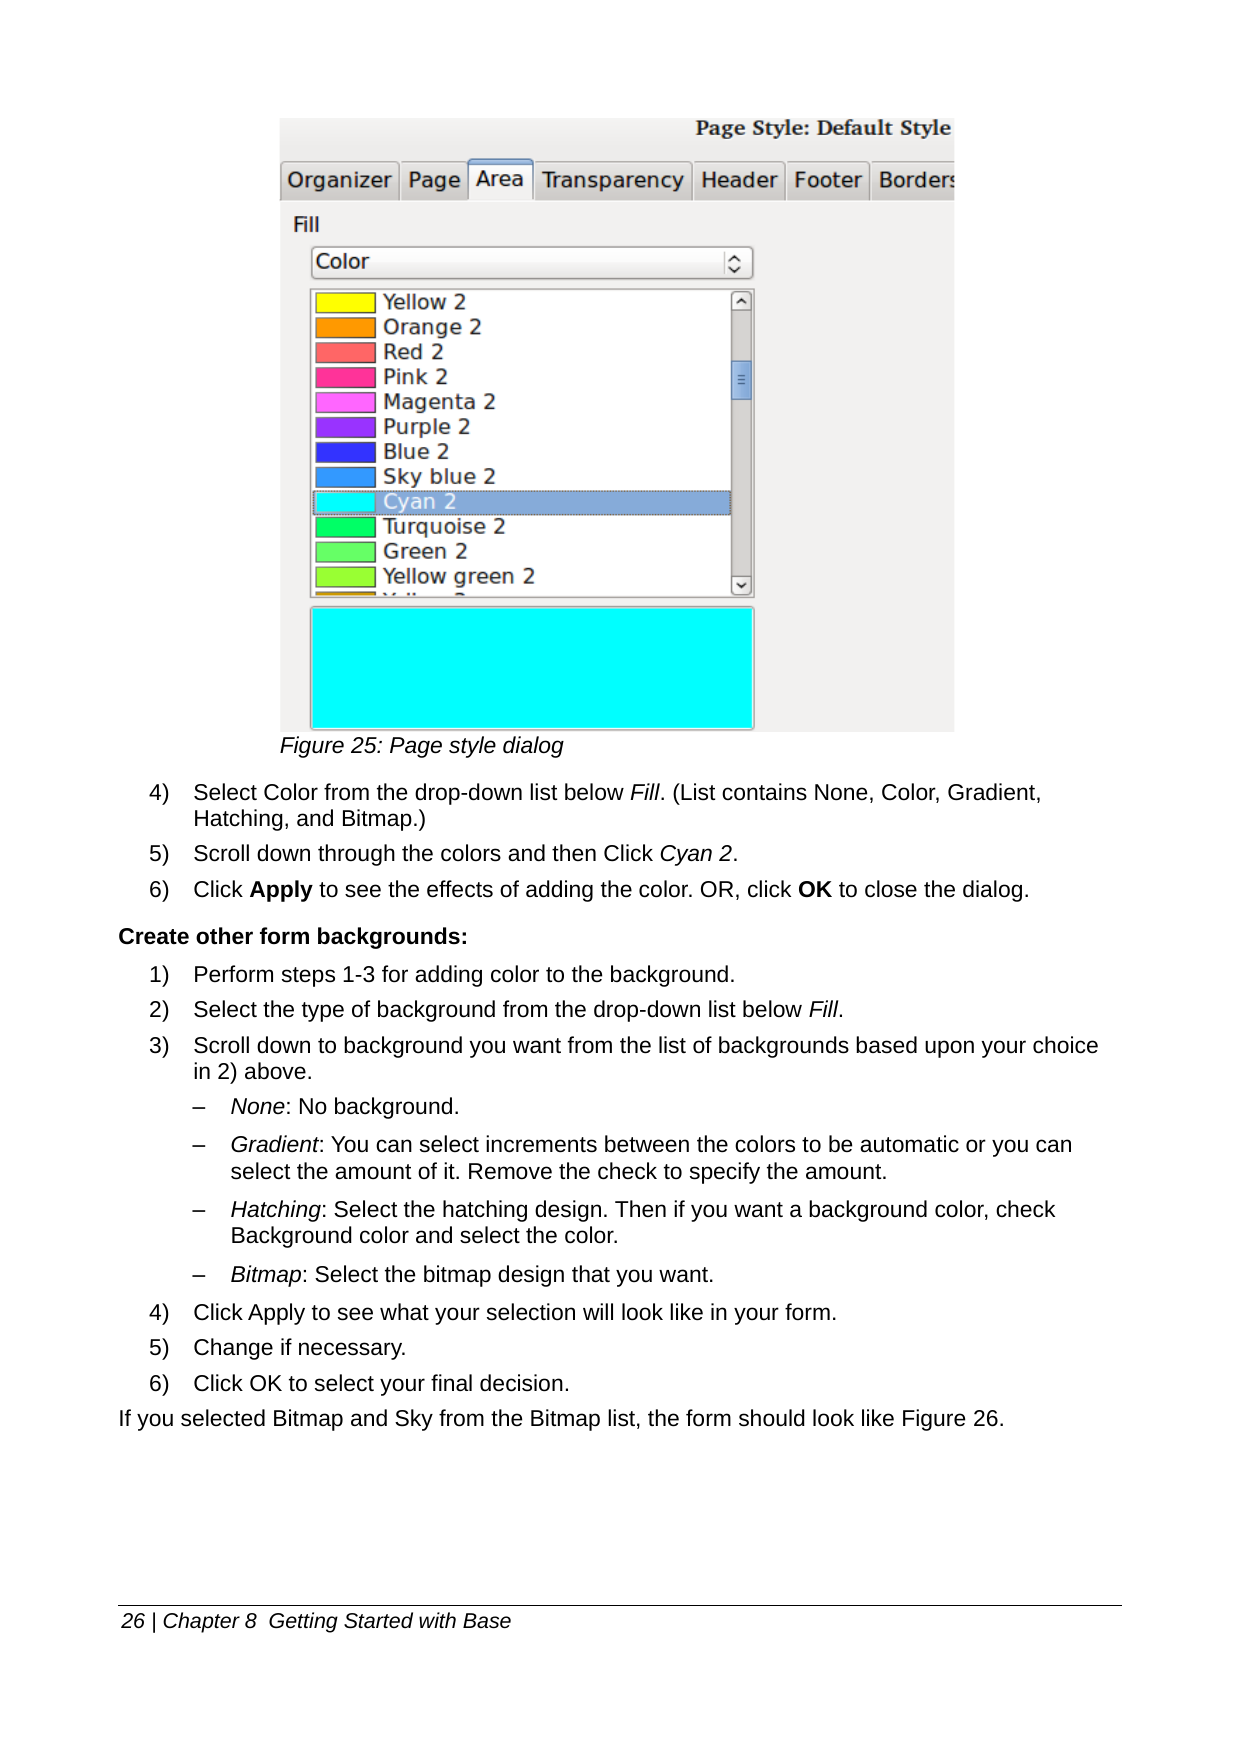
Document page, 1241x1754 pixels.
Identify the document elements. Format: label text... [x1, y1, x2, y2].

text Figure 25: Page style dialog [279, 732, 961, 758]
list Click Apply to see what your selection will look like in your form. [169, 1299, 1122, 1326]
text Create other form backgrounds: [118, 923, 1122, 949]
list Gradient: You can select increments between the colors to be automatic or you can select the amount of it. Remove the check to specify the amount. [192, 1131, 1122, 1184]
list Click Apply to see the effects of adding the color. OR, click OK to close the dialog. [169, 876, 1122, 902]
list Select Color from the drop-down list below Fill. (List contains None, Color, Gradient, Hatching, and Bitmap.) [169, 779, 1122, 832]
list Scroll down to background you want from the list of backgrounds based upon your choice in 2) above. [169, 1032, 1122, 1084]
list Select the type of background from the drop-down list below Fill. [169, 996, 1122, 1023]
picture [279, 118, 955, 732]
list None: No background. [192, 1093, 1122, 1119]
list Change if necessary. [169, 1334, 1122, 1361]
list Hatching: Select the hatching design. Then if you want a background color, check Background color and select the color. [192, 1196, 1122, 1249]
list Scroll down through the colors and then Click Cyan 2. [169, 840, 1122, 867]
list Click OK to select your final decision. [169, 1369, 1122, 1396]
text If you selected Bitmap and Sky from the Bitmap list, the form should look like Figure 26. [118, 1405, 1122, 1431]
list Perform steps 1-3 for adding color to the background. [169, 961, 1122, 987]
list Bitmap: Select the bitmap design that you want. [192, 1261, 1122, 1287]
